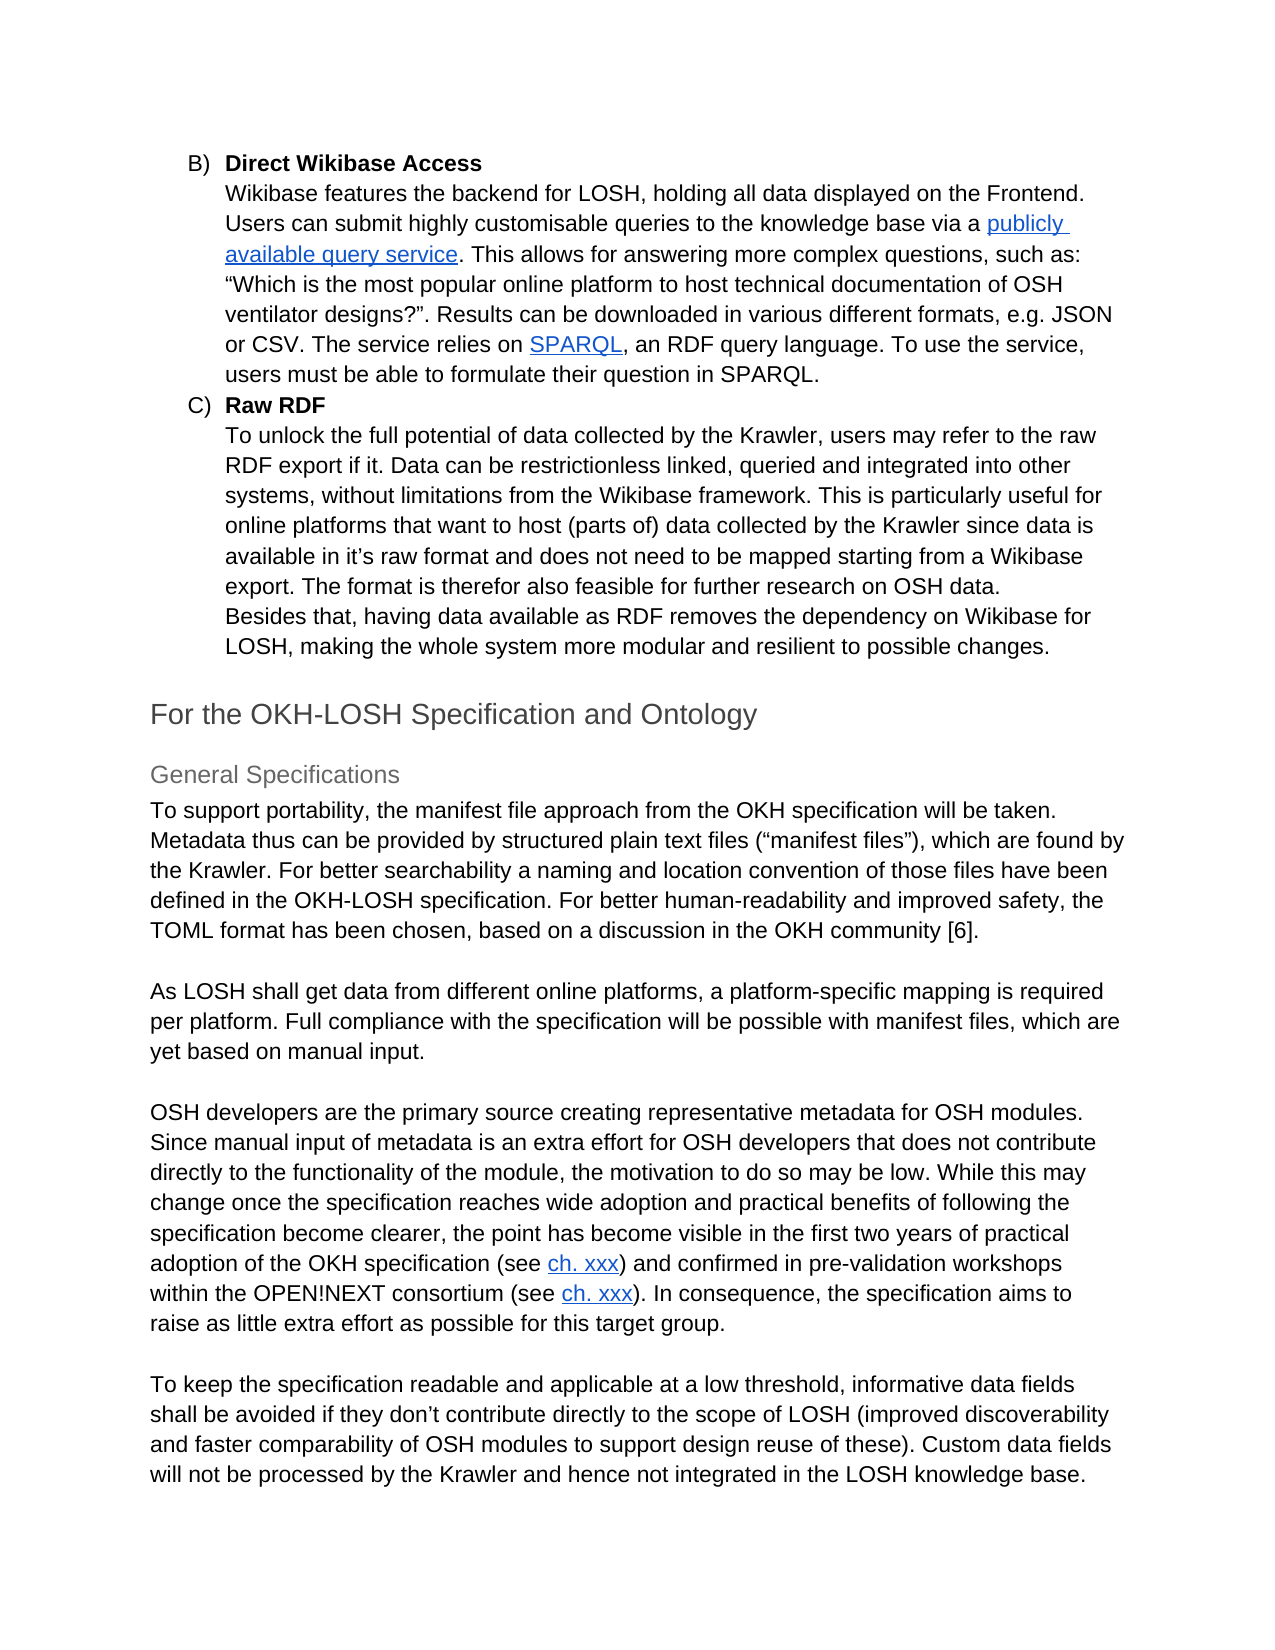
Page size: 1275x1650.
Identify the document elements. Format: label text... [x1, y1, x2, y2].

text OSH developers are the primary source creating representative metadata for OSH modules. Since manual input of metadata is an extra effort for OSH developers that does not contribute directly to the functionality of the module, the motivation to do so may be low. While this may change once the specification reaches wide adoption and practical benefits of following the specification become clearer, the point has become visible in the first two years of practical adoption of the OKH specification (see ch. xxx) and confirmed in pre-validation workshops within the OPEN!NEXT consortium (see ch. xxx). In consequence, the specification aims to raise as little extra effort as possible for this target group. [150, 1099, 1125, 1337]
text To keep the specification readable and applicable at a low threshold, informative data fields shall be avoided if they don’t contribute directly to the scope of LOSH (improved discoverability and faster comparability of OSH modules to support design reuse of these). Custom data fields will not be processed by the Krawler and hence not integrated in the LOSH knowledge base. [150, 1371, 1125, 1488]
text To support portability, the manifest file approach from the OKH specification will be taken. Metadata thus can be provided by structured plain text files (“manifest files”), which are found by the Krawler. For better searchability a naming and location convention of those files have been defined in the OKH-LOSH specification. For better human-readability and improved safety, the TOML format has been chosen, based on a discussion in the OKH community [6]. [150, 797, 1125, 944]
text As LOSH shall get data from different online platforms, a platform-specific mapping is required per platform. Full compliance with the specification will be possible with manifest files, which are yet based on manual input. [150, 978, 1125, 1065]
list Raw RDF To unlock the full potential of data collected by the Krawler, users may refer to the raw RDF export if it. Data can be restrictionless linked, queried and integrated into other systems, without limitations from the Wikibase framework. This is particularly useful for online platforms that want to host (parts of) data collected by the Krawler since data is available in it’s raw format and does not need to be mapped starting from a Wikibase export. The format is therefor also feasible for further research on OSH data. Besides that, having data available as RDF removes the dependency on Wikibase for LOSH, making the whole system more modular and resilient to possible changes. [187, 392, 1125, 660]
list Direct Wikibase Access Wikibase features the backend for LOSH, holding all data displayed on the Frontend. Users can submit highly customisable queries to the knowledge base via a publicly available query service. This allows for answering more complex questions, such as: “Which is the most popular online platform to host technical documentation of OSH ventilator designs?”. Results can be downloaded in various different formats, e.g. JSON or CSV. The service relies on SPARQL, an RDF query language. To use the service, users must be able to formulate their question in SPARQL. [187, 150, 1125, 388]
subtitle General Specifications [150, 759, 1125, 788]
subtitle For the OKH-LOSH Specification and Ontology [150, 697, 1125, 730]
